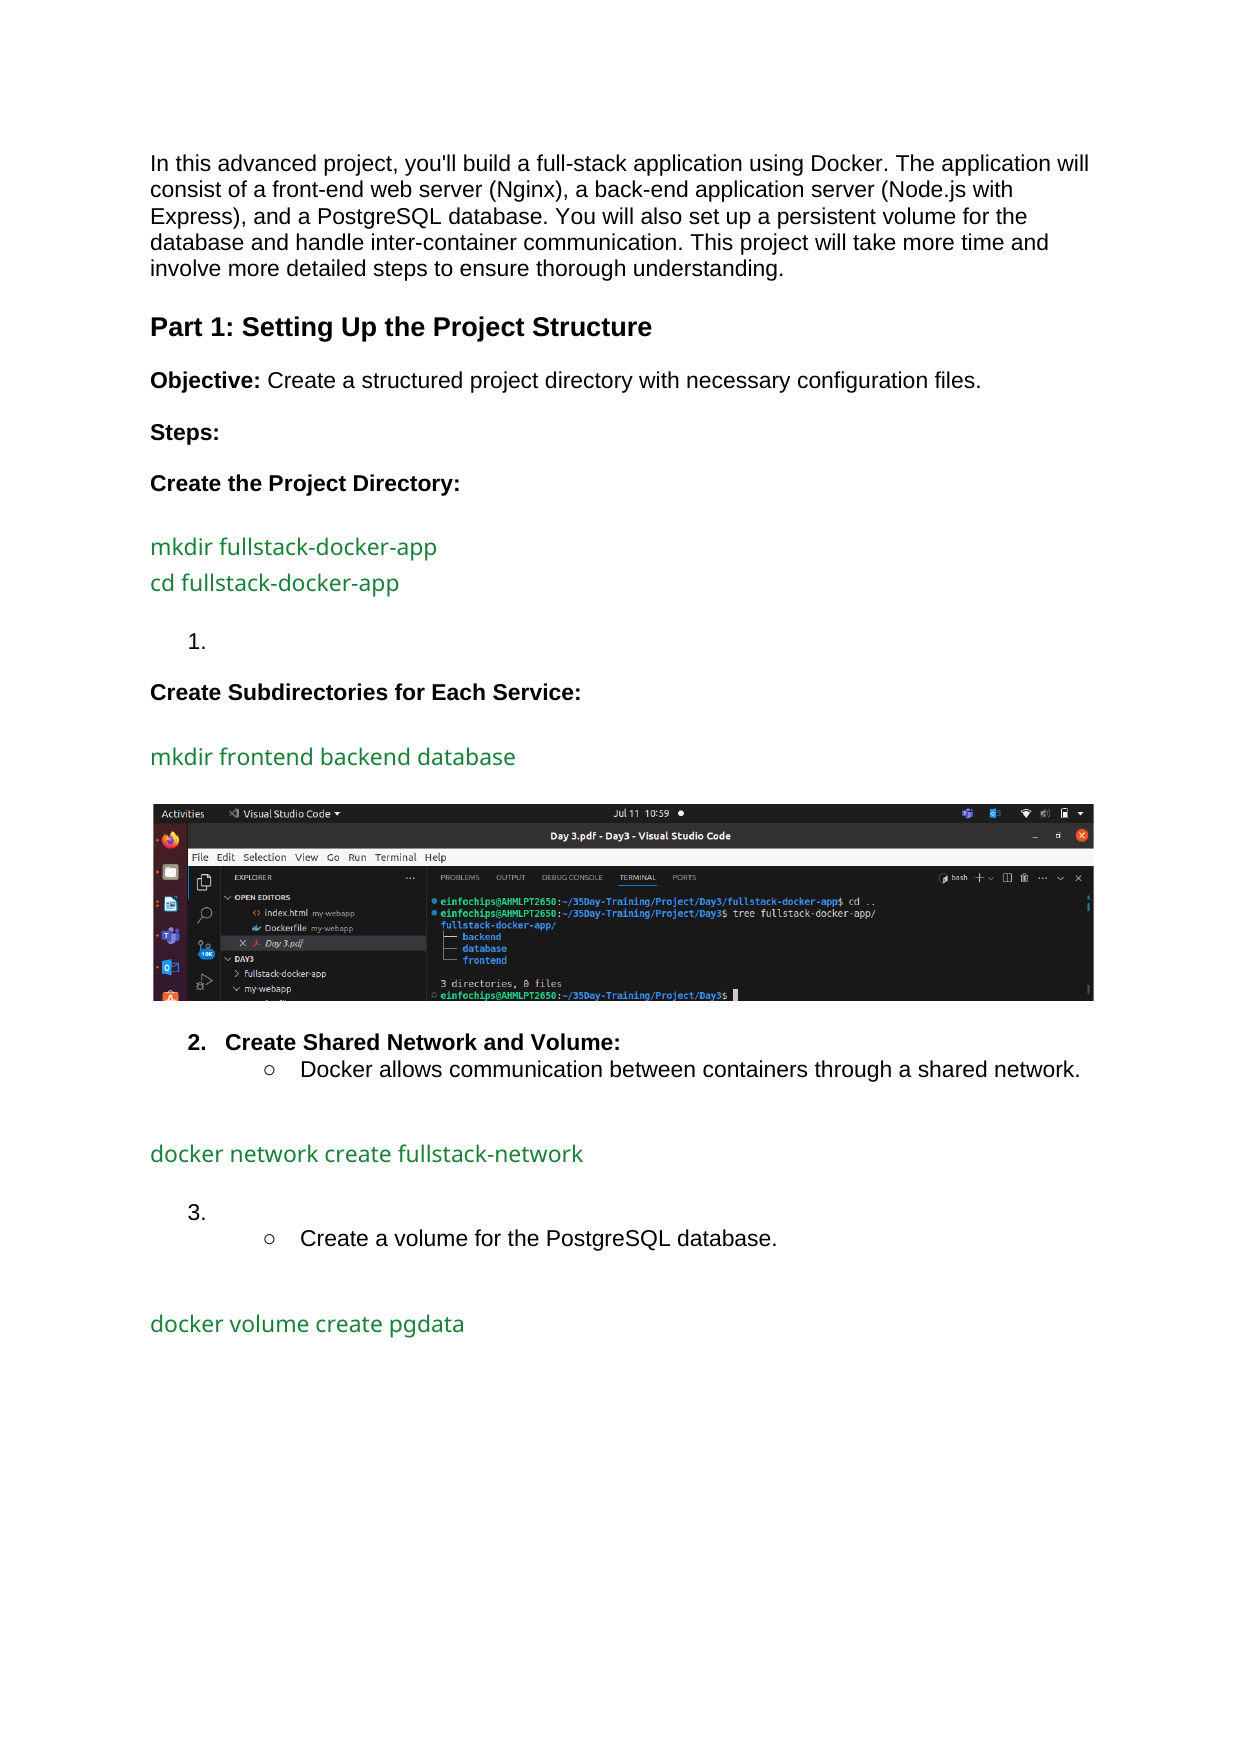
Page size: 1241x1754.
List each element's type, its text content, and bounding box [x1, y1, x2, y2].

list Create Shared Network and Volume: [187, 1001, 1090, 1056]
text Create Subdirectories for Each Service: mkdir frontend backend database [150, 679, 1090, 772]
text Create the Project Directory: mkdir fullstack-docker-app [150, 470, 1090, 562]
picture [153, 804, 1094, 1001]
text Objective: Create a structured project directory with necessary configuration files. [150, 367, 1090, 393]
text Steps: [150, 418, 1090, 445]
text In this advanced project, you'll build a full-stack application using Docker. The application will consist of a front-end web server (Nginx), a back-end application server (Node.js with Express), and a PostgreSQL database. You will also set up a persistent volume for the database and handle inter-container communication. This project will take more time and involve more detailed steps to ensure thorough understanding. [150, 150, 1090, 282]
list Create a volume for the PostgreSQL database. [262, 1225, 1090, 1252]
text docker network create fullstack-network [150, 1107, 1090, 1169]
list Docker allows communication between containers through a shared network. [262, 1056, 1090, 1082]
subtitle Part 1: Setting Up the Project Structure [150, 311, 1090, 342]
text cd fullstack-docker-app [150, 567, 1090, 598]
text docker volume create pgdata [150, 1277, 1090, 1339]
